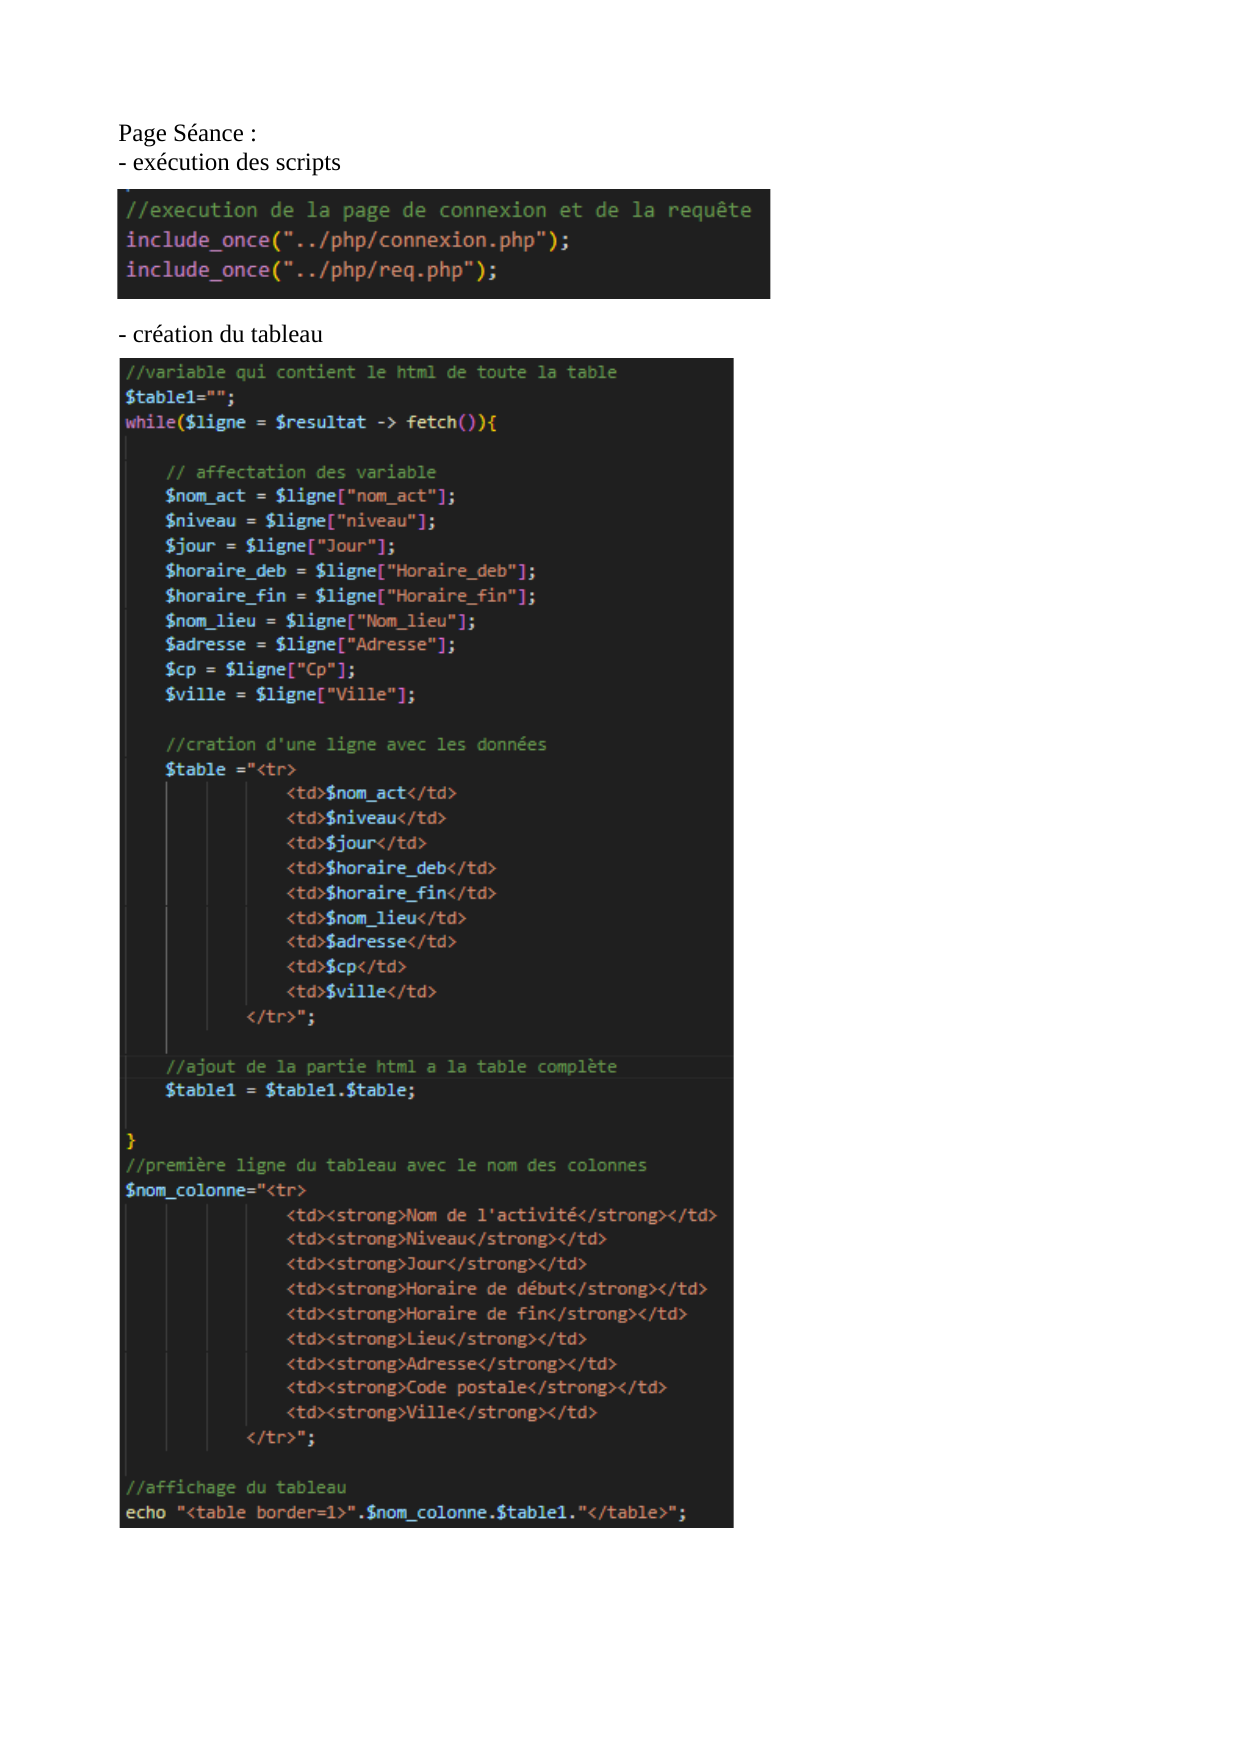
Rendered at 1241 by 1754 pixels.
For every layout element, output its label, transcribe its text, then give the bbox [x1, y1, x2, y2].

text Page Séance : [118, 118, 1122, 147]
text - création du tableau [118, 319, 1122, 348]
picture [119, 358, 734, 1528]
text - exécution des scripts [118, 147, 1122, 176]
picture [117, 189, 771, 299]
